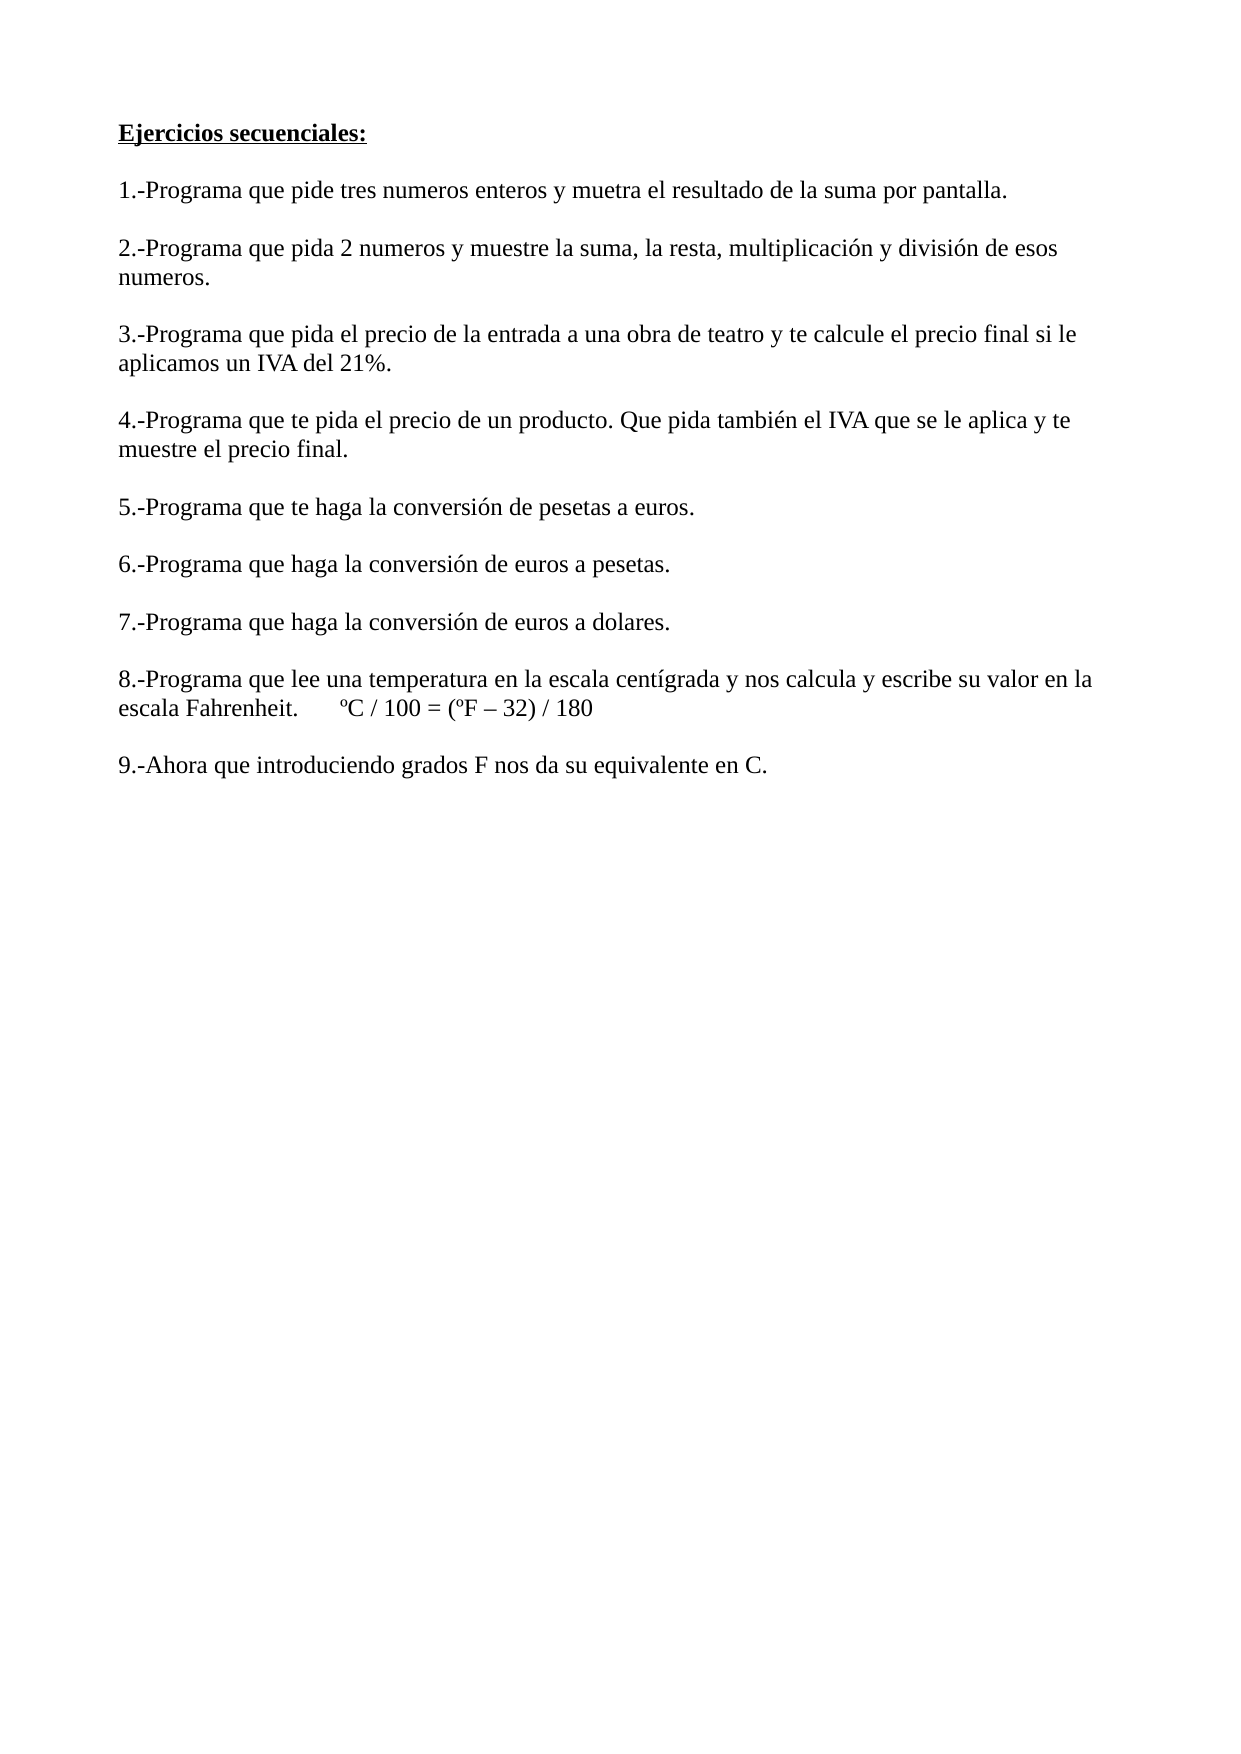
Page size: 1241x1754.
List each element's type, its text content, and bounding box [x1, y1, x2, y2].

text 3.-Programa que pida el precio de la entrada a una obra de teatro y te calcule el precio final si le aplicamos un IVA del 21%. [118, 319, 1122, 377]
text 1.-Programa que pide tres numeros enteros y muetra el resultado de la suma por pantalla. [118, 176, 1122, 204]
text 7.-Programa que haga la conversión de euros a dolares. [118, 607, 1122, 636]
text 9.-Ahora que introduciendo grados F nos da su equivalente en C. [118, 751, 1122, 779]
text 4.-Programa que te pida el precio de un producto. Que pida también el IVA que se le aplica y te muestre el precio final. [118, 406, 1122, 463]
text Ejercicios secuenciales: [118, 118, 1122, 147]
text 2.-Programa que pida 2 numeros y muestre la suma, la resta, multiplicación y división de esos numeros. [118, 233, 1122, 291]
text 8.-Programa que lee una temperatura en la escala centígrada y nos calcula y escribe su valor en la escala Fahrenheit. ºC / 100 = (ºF – 32) / 180 [118, 664, 1122, 722]
text 6.-Programa que haga la conversión de euros a pesetas. [118, 549, 1122, 578]
text 5.-Programa que te haga la conversión de pesetas a euros. [118, 492, 1122, 521]
